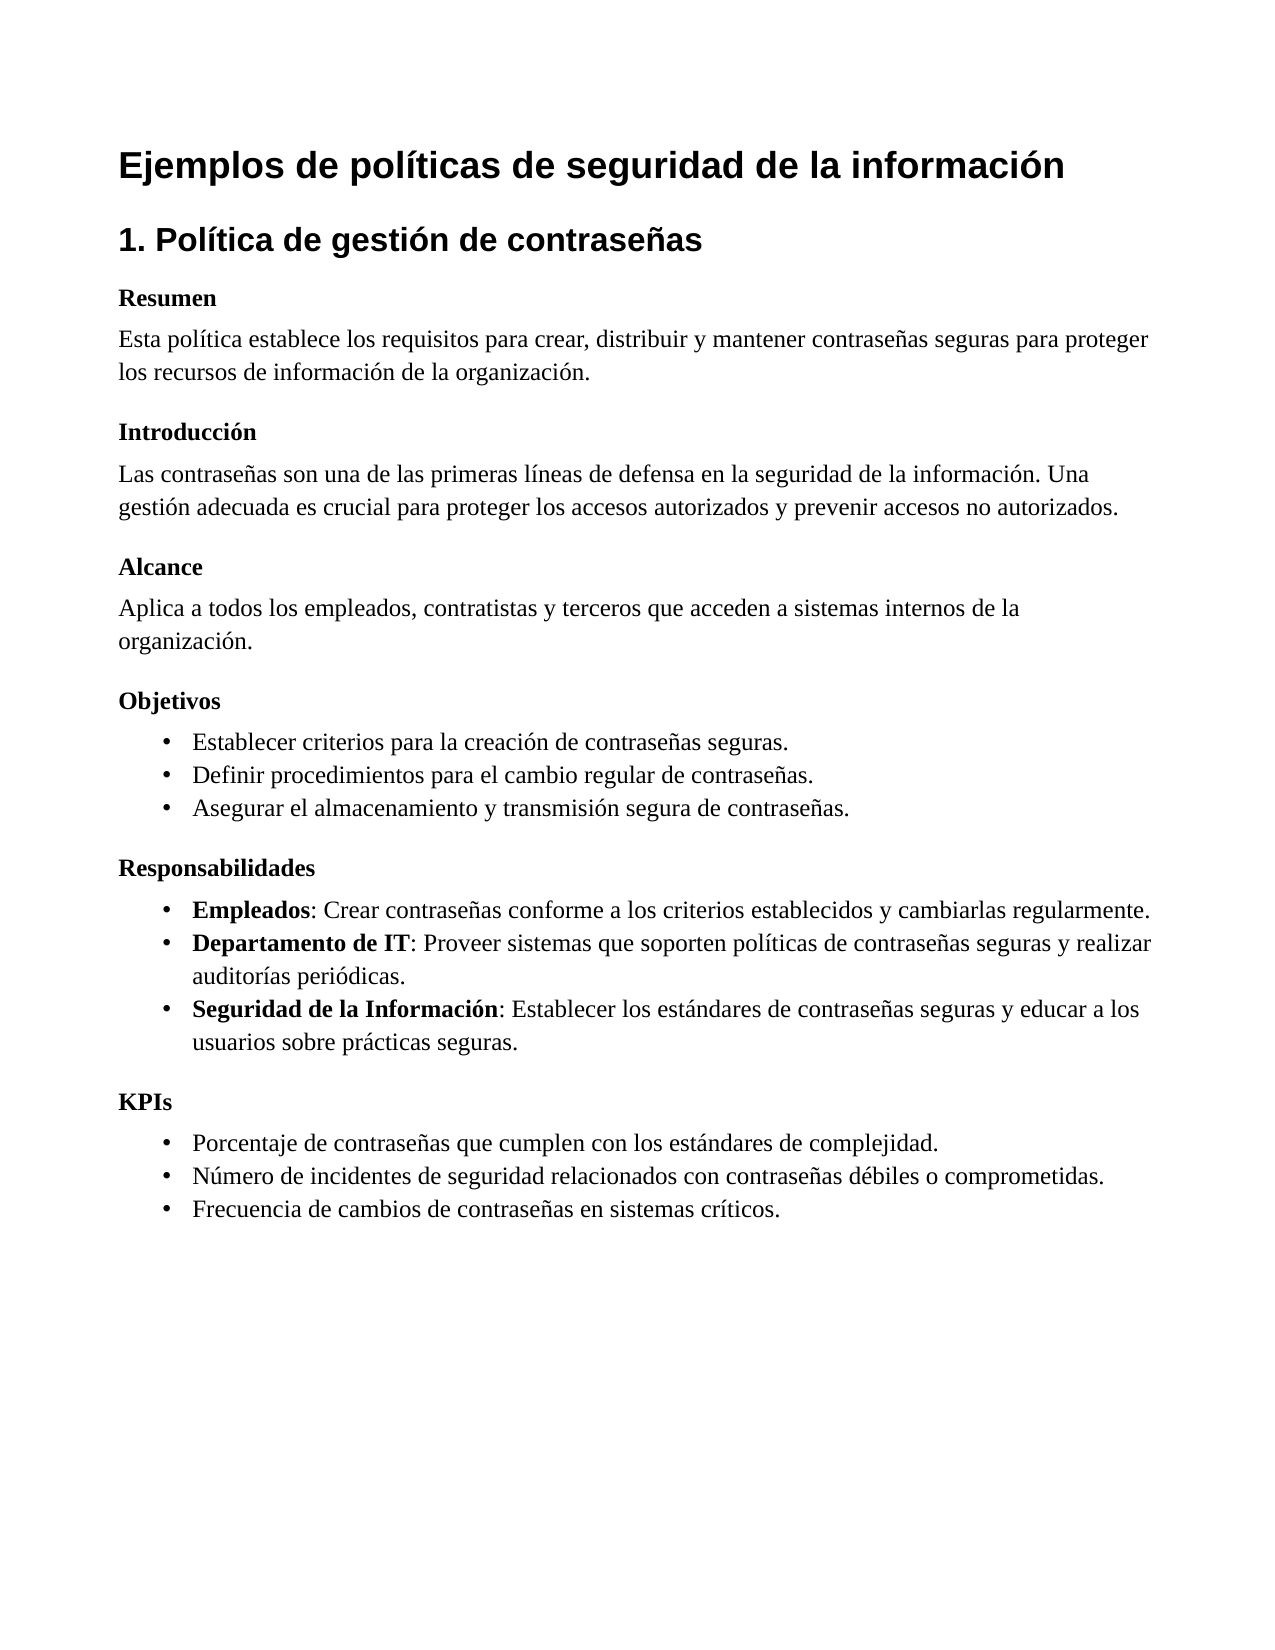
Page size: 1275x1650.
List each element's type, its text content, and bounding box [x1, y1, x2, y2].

text Las contraseñas son una de las primeras líneas de defensa en la seguridad de la información. Una gestión adecuada es crucial para proteger los accesos autorizados y prevenir accesos no autorizados. [118, 459, 1157, 520]
subtitle Introducción [118, 417, 1157, 446]
list Porcentaje de contraseñas que cumplen con los estándares de complejidad. [162, 1128, 1157, 1157]
list Frecuencia de cambios de contraseñas en sistemas críticos. [162, 1194, 1157, 1223]
subtitle Resumen [118, 283, 1157, 312]
subtitle 1. Política de gestión de contraseñas [118, 219, 1157, 258]
subtitle Objetivos [118, 686, 1157, 715]
subtitle KPIs [118, 1087, 1157, 1116]
subtitle Ejemplos de políticas de seguridad de la información [118, 143, 1157, 186]
list Empleados: Crear contraseñas conforme a los criterios establecidos y cambiarlas regularmente. [162, 895, 1157, 923]
text Aplica a todos los empleados, contratistas y terceros que acceden a sistemas internos de la organización. [118, 593, 1157, 655]
list Establecer criterios para la creación de contraseñas seguras. [162, 727, 1157, 756]
list Departamento de IT: Proveer sistemas que soporten políticas de contraseñas seguras y realizar auditorías periódicas. [162, 928, 1157, 989]
text Esta política establece los requisitos para crear, distribuir y mantener contraseñas seguras para proteger los recursos de información de la organización. [118, 324, 1157, 386]
subtitle Alcance [118, 552, 1157, 581]
list Seguridad de la Información: Establecer los estándares de contraseñas seguras y educar a los usuarios sobre prácticas seguras. [162, 994, 1157, 1056]
list Número de incidentes de seguridad relacionados con contraseñas débiles o comprometidas. [162, 1161, 1157, 1190]
list Asegurar el almacenamiento y transmisión segura de contraseñas. [162, 793, 1157, 822]
list Definir procedimientos para el cambio regular de contraseñas. [162, 760, 1157, 789]
subtitle Responsabilidades [118, 853, 1157, 882]
